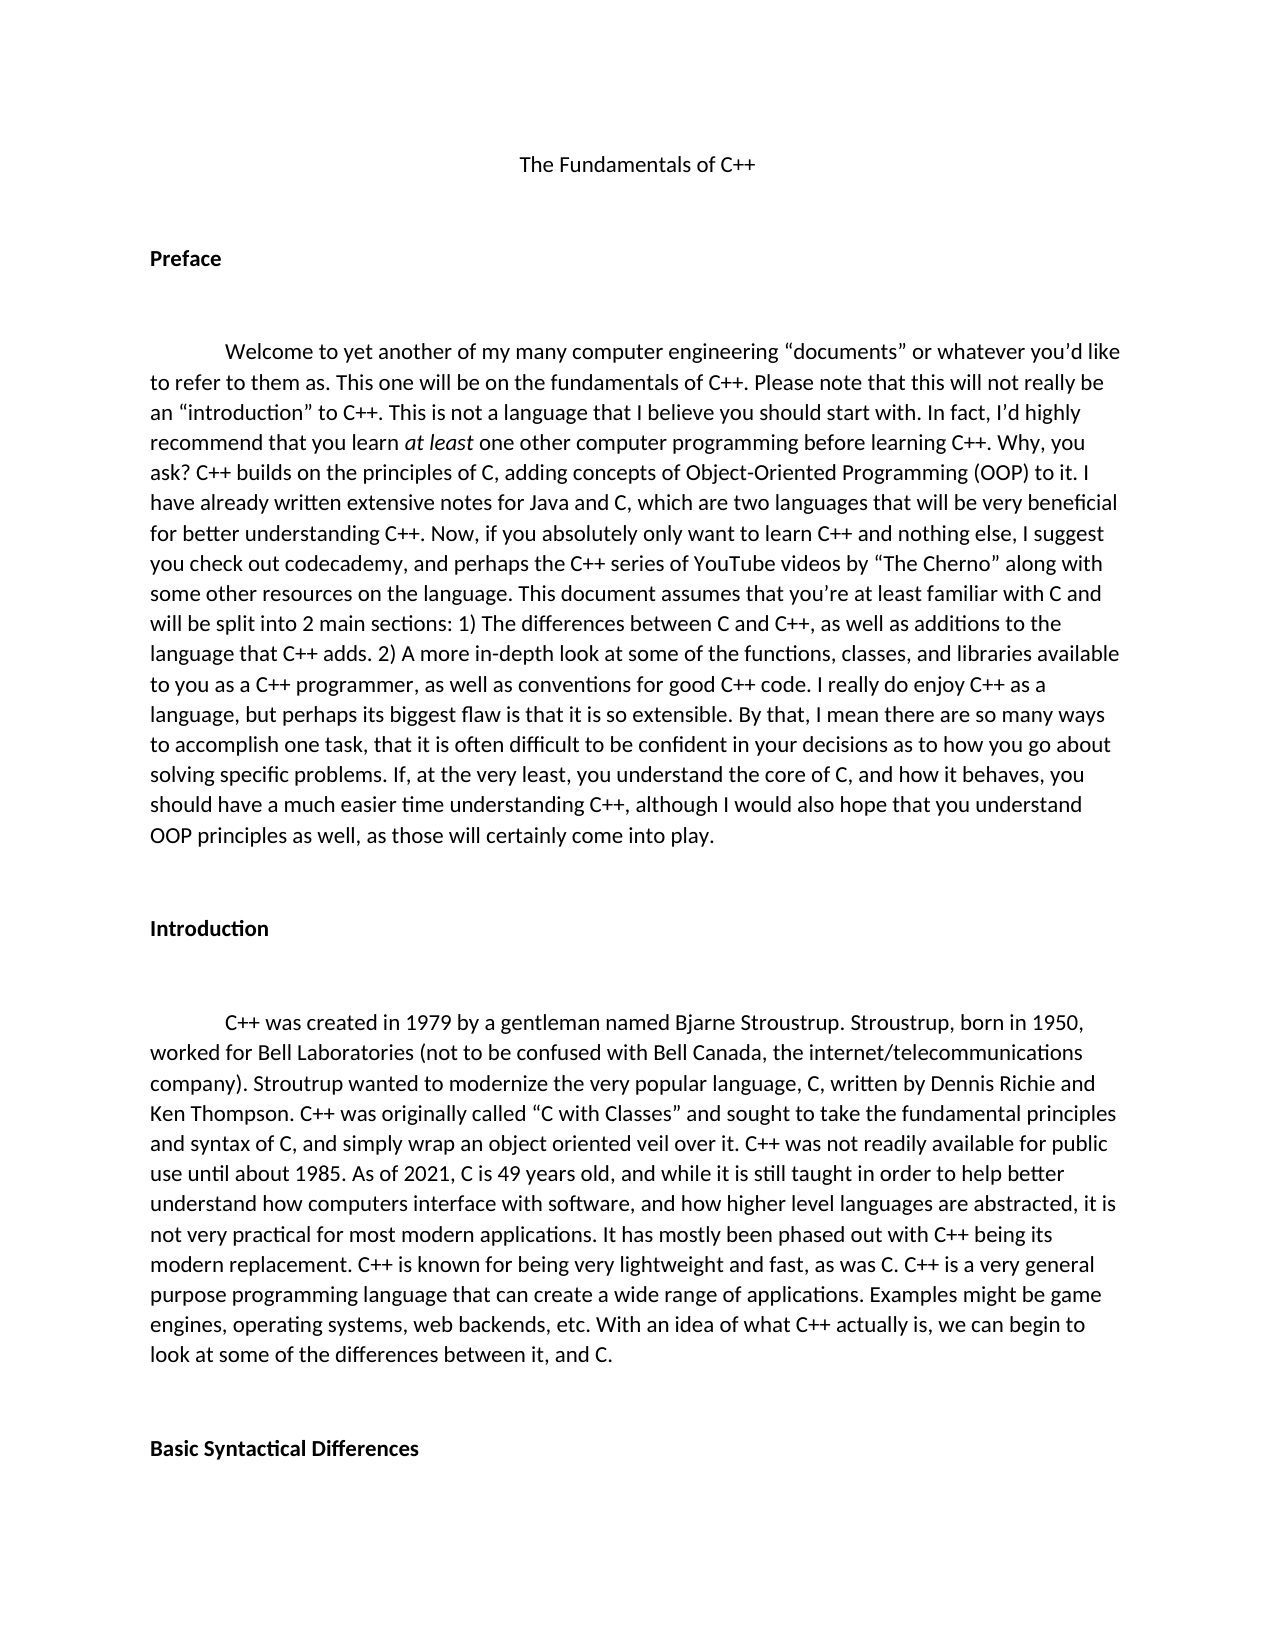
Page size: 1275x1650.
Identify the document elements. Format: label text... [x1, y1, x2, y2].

text C++ was created in 1979 by a gentleman named Bjarne Stroustrup. Stroustrup, born in 1950, worked for Bell Laboratories (not to be confused with Bell Canada, the internet/telecommunications company). Stroutrup wanted to modernize the very popular language, C, written by Dennis Richie and Ken Thompson. C++ was originally called “C with Classes” and sought to take the fundamental principles and syntax of C, and simply wrap an object oriented veil over it. C++ was not readily available for public use until about 1985. As of 2021, C is 49 years old, and while it is still taught in order to help better understand how computers interface with software, and how higher level languages are abstracted, it is not very practical for most modern applications. It has mostly been phased out with C++ being its modern replacement. C++ is known for being very lightweight and fast, as was C. C++ is a very general purpose programming language that can create a wide range of applications. Examples might be game engines, operating systems, web backends, etc. With an idea of what C++ actually is, we can begin to look at some of the differences between it, and C. [150, 1008, 1125, 1369]
text Introduction [150, 914, 1125, 943]
text The Fundamentals of C++ [150, 150, 1125, 178]
text Preface [150, 244, 1125, 272]
text Basic Syntactical Differences [150, 1434, 1125, 1462]
text Welcome to yet another of my many computer engineering “documents” or whatever you’d like to refer to them as. This one will be on the fundamentals of C++. Please note that this will not really be an “introduction” to C++. This is not a language that I believe you should start with. In fact, I’d highly recommend that you learn at least one other computer programming before learning C++. Why, you ask? C++ builds on the principles of C, adding concepts of Object-Oriented Programming (OOP) to it. I have already written extensive notes for Java and C, which are two languages that will be very beneficial for better understanding C++. Now, if you absolutely only want to learn C++ and nothing else, I suggest you check out codecademy, and perhaps the C++ series of YouTube videos by “The Cherno” along with some other resources on the language. This document assumes that you’re at least familiar with C and will be split into 2 main sections: 1) The differences between C and C++, as well as additions to the language that C++ adds. 2) A more in-depth look at some of the functions, classes, and libraries available to you as a C++ programmer, as well as conventions for good C++ code. I really do enjoy C++ as a language, but perhaps its biggest flaw is that it is so extensible. By that, I mean there are so many ways to accomplish one task, that it is often difficult to be confident in your decisions as to how you go about solving specific problems. If, at the very least, you understand the core of C, and how it behaves, you should have a much easier time understanding C++, although I would also hope that you understand OOP principles as well, as those will certainly come into play. [150, 337, 1125, 849]
